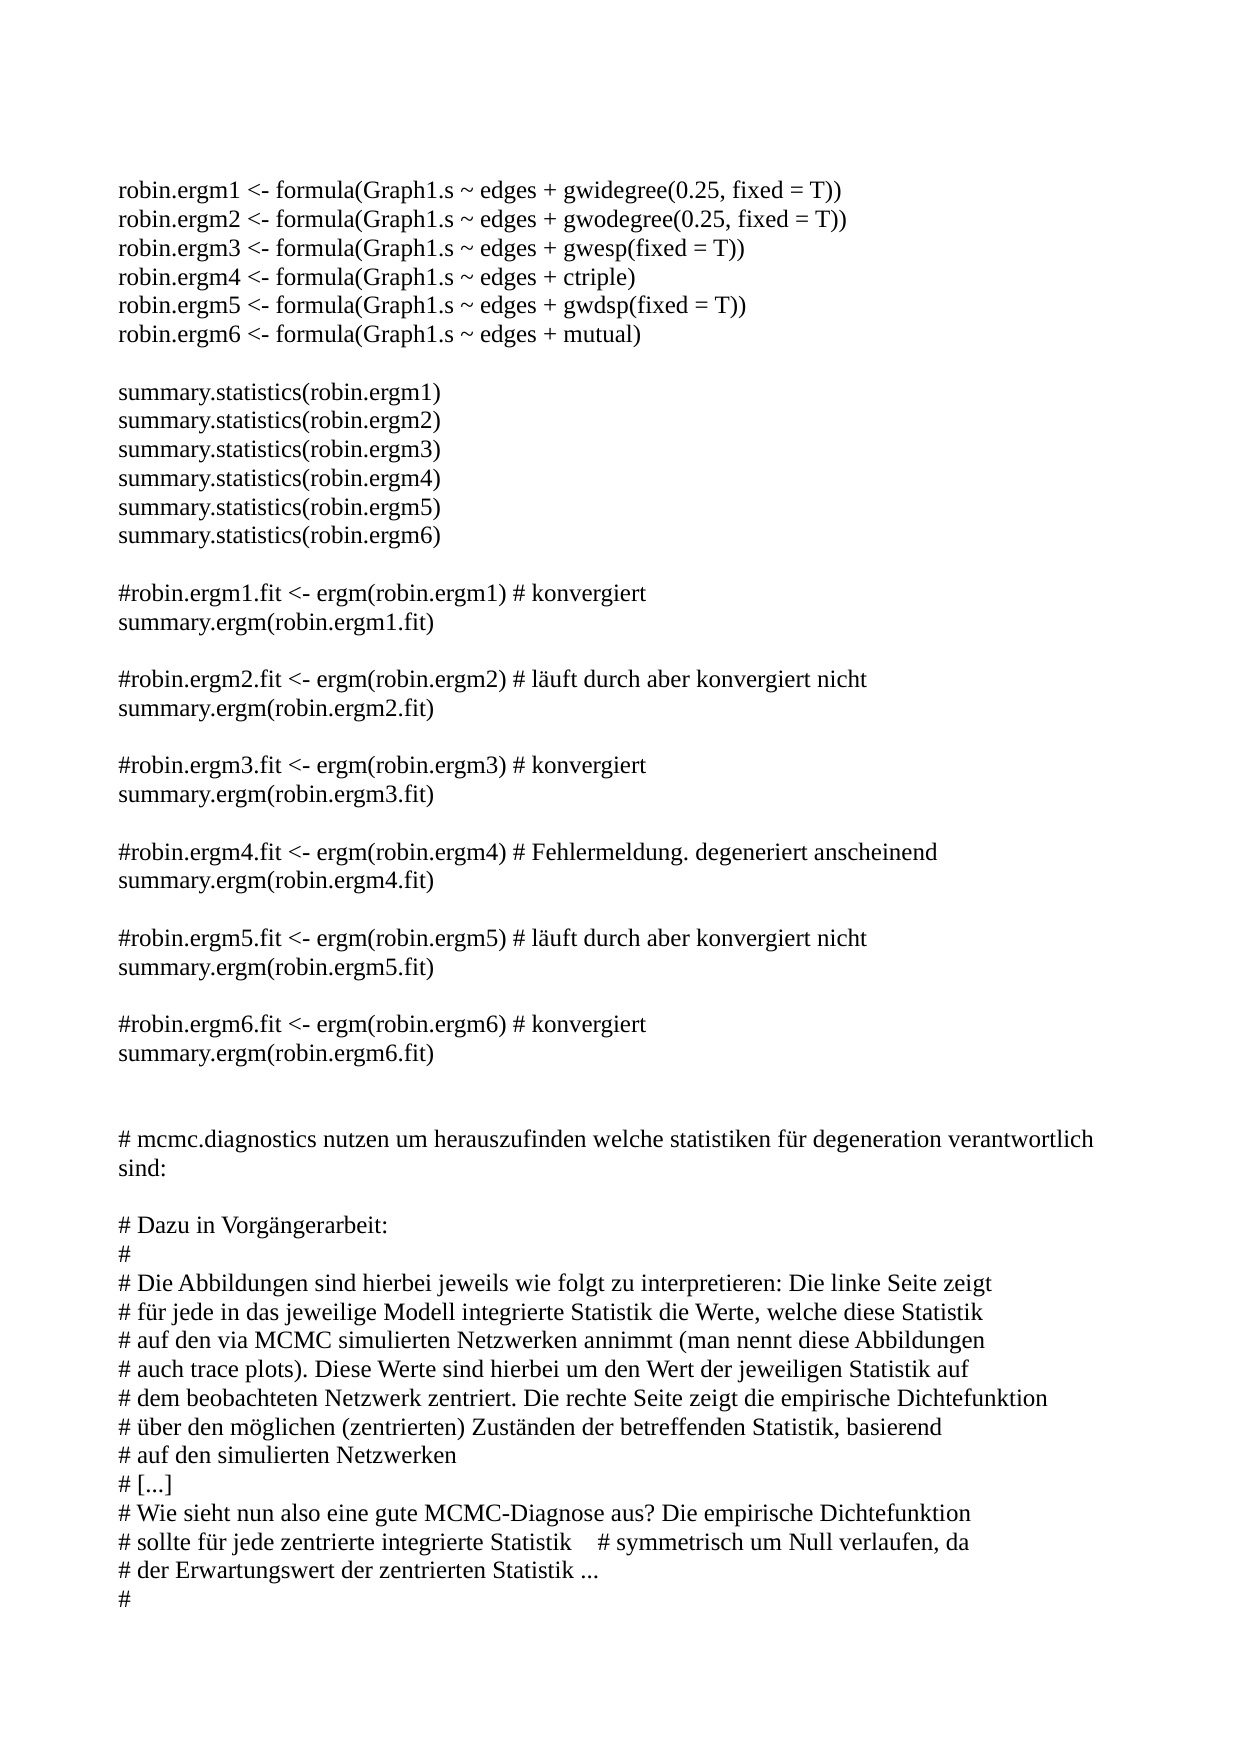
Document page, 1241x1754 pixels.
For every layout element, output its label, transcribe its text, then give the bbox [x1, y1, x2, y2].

text summary.statistics(robin.ergm2) [118, 406, 1122, 434]
text summary.ergm(robin.ergm4.fit) [118, 866, 1122, 894]
text # [118, 1239, 1122, 1268]
text #robin.ergm6.fit <- ergm(robin.ergm6) # konvergiert [118, 1009, 1122, 1038]
text # dem beobachteten Netzwerk zentriert. Die rechte Seite zeigt die empirische Dichtefunktion [118, 1383, 1122, 1412]
text summary.ergm(robin.ergm2.fit) [118, 693, 1122, 722]
text # auch trace plots). Diese Werte sind hierbei um den Wert der jeweiligen Statistik auf [118, 1354, 1122, 1383]
text robin.ergm4 <- formula(Graph1.s ~ edges + ctriple) [118, 262, 1122, 291]
text #robin.ergm3.fit <- ergm(robin.ergm3) # konvergiert [118, 751, 1122, 779]
text summary.statistics(robin.ergm3) [118, 434, 1122, 463]
text robin.ergm5 <- formula(Graph1.s ~ edges + gwdsp(fixed = T)) [118, 291, 1122, 319]
text # Dazu in Vorgängerarbeit: [118, 1211, 1122, 1239]
text # für jede in das jeweilige Modell integrierte Statistik die Werte, welche diese Statistik [118, 1297, 1122, 1326]
text # Wie sieht nun also eine gute MCMC-Diagnose aus? Die empirische Dichtefunktion [118, 1498, 1122, 1527]
text # [...] [118, 1469, 1122, 1498]
text #robin.ergm4.fit <- ergm(robin.ergm4) # Fehlermeldung. degeneriert anscheinend [118, 837, 1122, 866]
text # [118, 1584, 1122, 1613]
text # auf den simulierten Netzwerken [118, 1441, 1122, 1469]
text # der Erwartungswert der zentrierten Statistik ... [118, 1556, 1122, 1584]
text summary.ergm(robin.ergm6.fit) [118, 1038, 1122, 1067]
text summary.statistics(robin.ergm5) [118, 492, 1122, 521]
text # sollte für jede zentrierte integrierte Statistik 􀀀# symmetrisch um Null verlaufen, da [118, 1527, 1122, 1556]
text # Die Abbildungen sind hierbei jeweils wie folgt zu interpretieren: Die linke Seite zeigt [118, 1268, 1122, 1297]
text #robin.ergm5.fit <- ergm(robin.ergm5) # läuft durch aber konvergiert nicht [118, 923, 1122, 952]
text #robin.ergm2.fit <- ergm(robin.ergm2) # läuft durch aber konvergiert nicht [118, 664, 1122, 693]
text # mcmc.diagnostics nutzen um herauszufinden welche statistiken für degeneration verantwortlich sind: [118, 1124, 1122, 1182]
text robin.ergm6 <- formula(Graph1.s ~ edges + mutual) [118, 319, 1122, 348]
text summary.statistics(robin.ergm4) [118, 463, 1122, 492]
text summary.ergm(robin.ergm3.fit) [118, 779, 1122, 808]
text summary.statistics(robin.ergm6) [118, 521, 1122, 549]
text #robin.ergm1.fit <- ergm(robin.ergm1) # konvergiert [118, 578, 1122, 607]
text # über den möglichen (zentrierten) Zuständen der betreffenden Statistik, basierend [118, 1412, 1122, 1441]
text robin.ergm2 <- formula(Graph1.s ~ edges + gwodegree(0.25, fixed = T)) [118, 204, 1122, 233]
text # auf den via MCMC simulierten Netzwerken annimmt (man nennt diese Abbildungen [118, 1326, 1122, 1354]
text summary.statistics(robin.ergm1) [118, 377, 1122, 406]
text robin.ergm3 <- formula(Graph1.s ~ edges + gwesp(fixed = T)) [118, 233, 1122, 262]
text robin.ergm1 <- formula(Graph1.s ~ edges + gwidegree(0.25, fixed = T)) [118, 176, 1122, 204]
text summary.ergm(robin.ergm1.fit) [118, 607, 1122, 636]
text summary.ergm(robin.ergm5.fit) [118, 952, 1122, 981]
